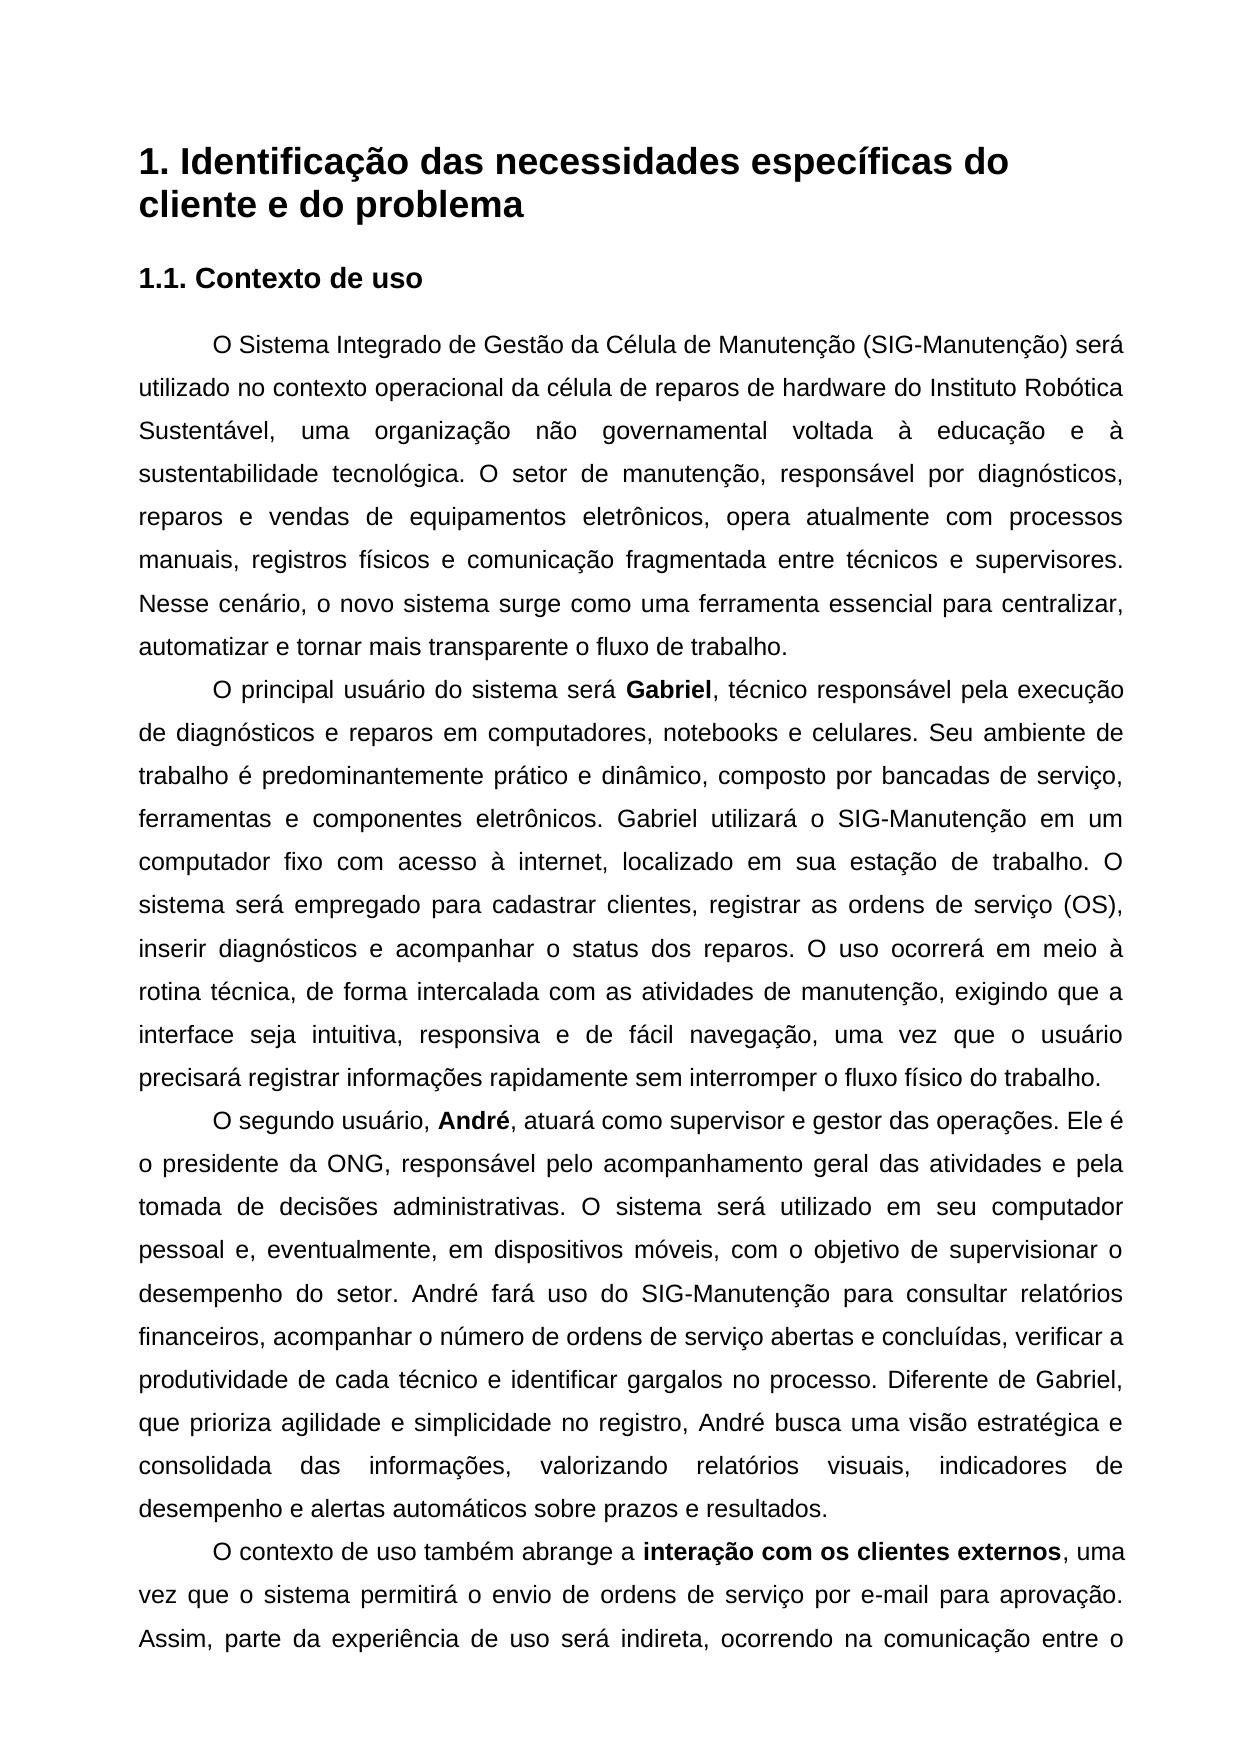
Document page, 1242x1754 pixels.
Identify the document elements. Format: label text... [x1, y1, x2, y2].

subtitle 1. Identificação das necessidades específicas do cliente e do problema [138, 139, 1125, 226]
text O principal usuário do sistema será Gabriel, técnico responsável pela execução de diagnósticos e reparos em computadores, notebooks e celulares. Seu ambiente de trabalho é predominantemente prático e dinâmico, composto por bancadas de serviço, ferramentas e componentes eletrônicos. Gabriel utilizará o SIG-Manutenção em um computador fixo com acesso à internet, localizado em sua estação de trabalho. O sistema será empregado para cadastrar clientes, registrar as ordens de serviço (OS), inserir diagnósticos e acompanhar o status dos reparos. O uso ocorrerá em meio à rotina técnica, de forma intercalada com as atividades de manutenção, exigindo que a interface seja intuitiva, responsiva e de fácil navegação, uma vez que o usuário precisará registrar informações rapidamente sem interromper o fluxo físico do trabalho. [138, 675, 1125, 1092]
text O contexto de uso também abrange a interação com os clientes externos, uma vez que o sistema permitirá o envio de ordens de serviço por e-mail para aprovação. Assim, parte da experiência de uso será indireta, ocorrendo na comunicação entre o [138, 1537, 1125, 1652]
subtitle 1.1. Contexto de uso [138, 261, 1125, 294]
text O segundo usuário, André, atuará como supervisor e gestor das operações. Ele é o presidente da ONG, responsável pelo acompanhamento geral das atividades e pela tomada de decisões administrativas. O sistema será utilizado em seu computador pessoal e, eventualmente, em dispositivos móveis, com o objetivo de supervisionar o desempenho do setor. André fará uso do SIG-Manutenção para consultar relatórios financeiros, acompanhar o número de ordens de serviço abertas e concluídas, verificar a produtividade de cada técnico e identificar gargalos no processo. Diferente de Gabriel, que prioriza agilidade e simplicidade no registro, André busca uma visão estratégica e consolidada das informações, valorizando relatórios visuais, indicadores de desempenho e alertas automáticos sobre prazos e resultados. [138, 1106, 1125, 1523]
text O Sistema Integrado de Gestão da Célula de Manutenção (SIG-Manutenção) será utilizado no contexto operacional da célula de reparos de hardware do Instituto Robótica Sustentável, uma organização não governamental voltada à educação e à sustentabilidade tecnológica. O setor de manutenção, responsável por diagnósticos, reparos e vendas de equipamentos eletrônicos, opera atualmente com processos manuais, registros físicos e comunicação fragmentada entre técnicos e supervisores. Nesse cenário, o novo sistema surge como uma ferramenta essencial para centralizar, automatizar e tornar mais transparente o fluxo de trabalho. [138, 330, 1125, 661]
